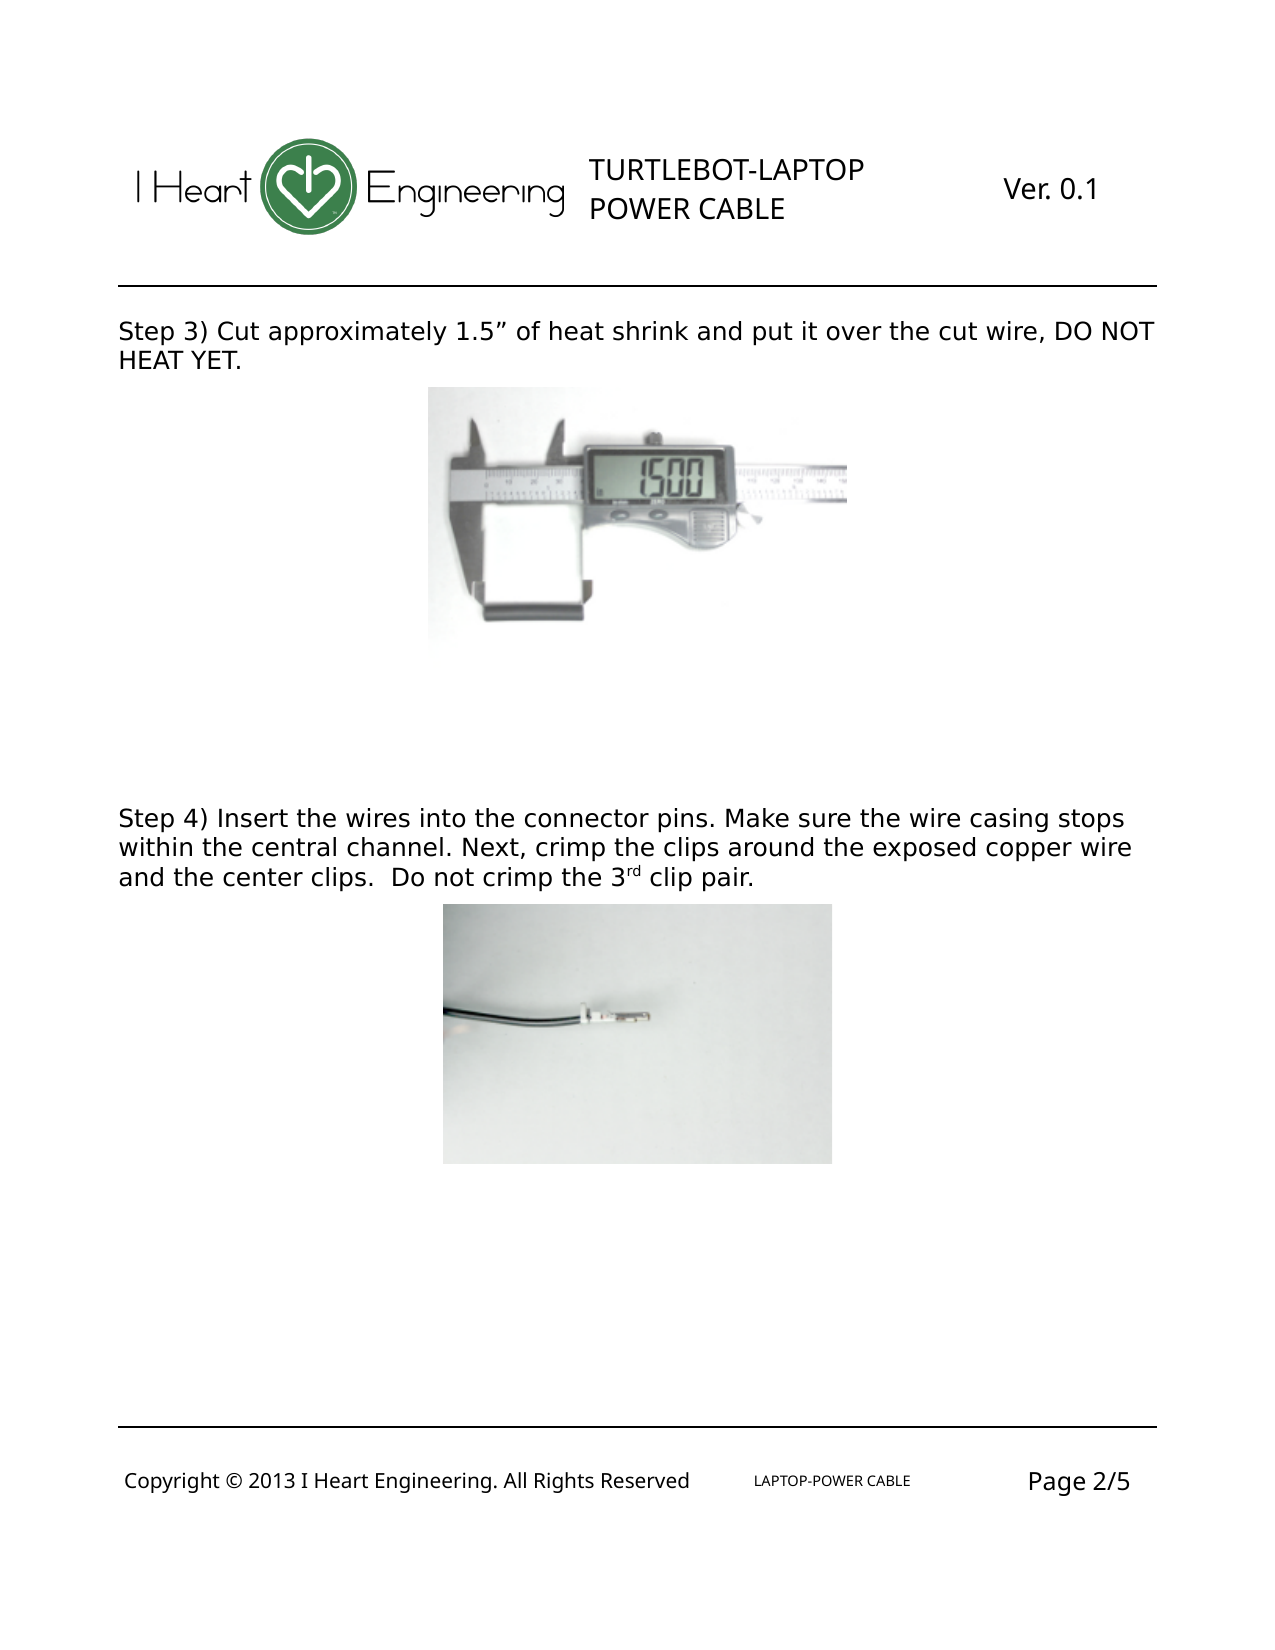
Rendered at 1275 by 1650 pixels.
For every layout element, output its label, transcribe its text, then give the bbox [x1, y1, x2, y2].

picture [443, 904, 833, 1164]
picture [123, 135, 578, 238]
text Step 3) Cut approximately 1.5” of heat shrink and put it over the cut wire, DO NOT HEAT YET. [118, 317, 1157, 375]
text Step 4) Insert the wires into the connector pins. Make sure the wire casing stops within the central channel. Next, crimp the clips around the exposed copper wire and the center clips. Do not crimp the 3rd clip pair. [118, 804, 1157, 892]
picture [428, 387, 847, 668]
